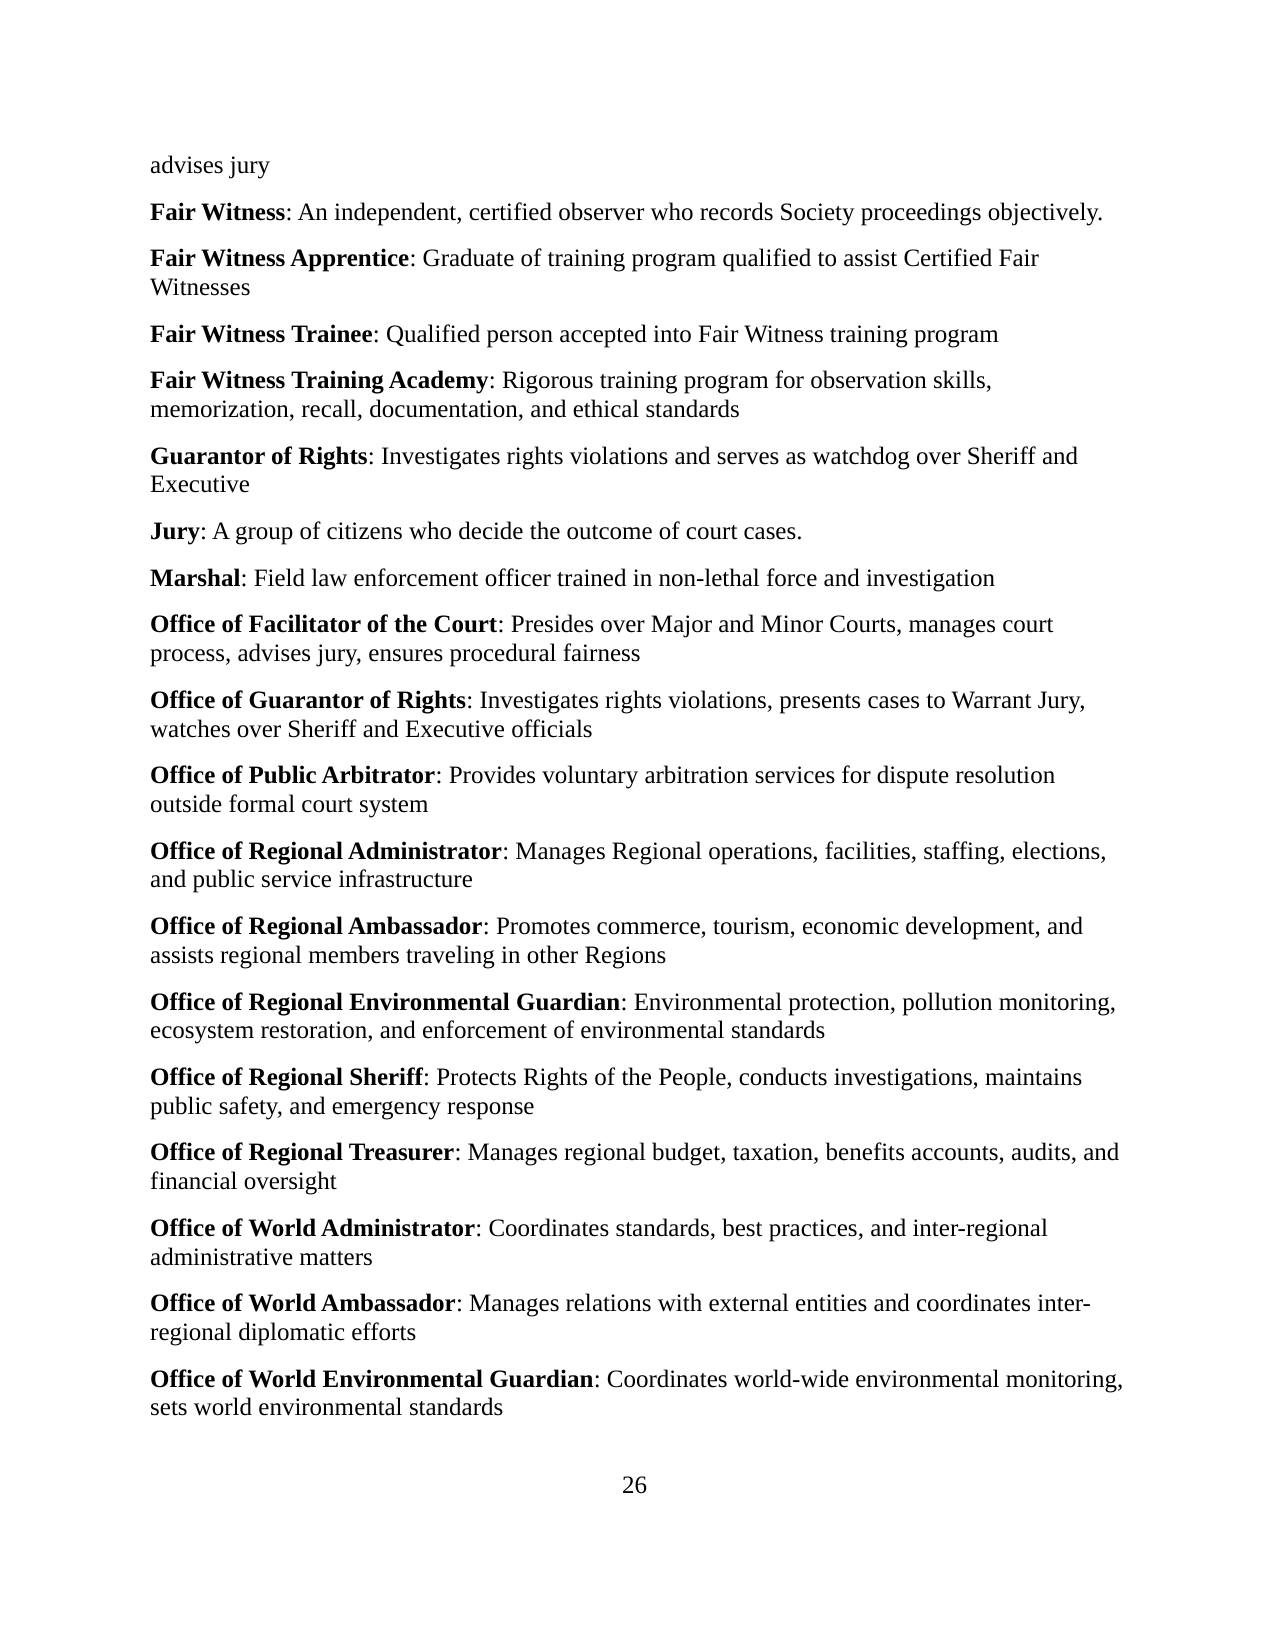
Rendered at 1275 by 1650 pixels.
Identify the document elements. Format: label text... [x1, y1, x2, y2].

text Office of Facilitator of the Court: Presides over Major and Minor Courts, manages court process, advises jury, ensures procedural fairness [150, 609, 1125, 667]
text Jury: A group of citizens who decide the outcome of court cases. [150, 516, 1125, 545]
text Office of Public Arbitrator: Provides voluntary arbitration services for dispute resolution outside formal court system [150, 760, 1125, 818]
text Office of Regional Environmental Guardian: Environmental protection, pollution monitoring, ecosystem restoration, and enforcement of environmental standards [150, 987, 1125, 1044]
text Office of Regional Sheriff: Protects Rights of the People, conducts investigations, maintains public safety, and emergency response [150, 1062, 1125, 1119]
text Office of Regional Treasurer: Manages regional budget, taxation, benefits accounts, audits, and financial oversight [150, 1137, 1125, 1195]
text Marshal: Field law enforcement officer trained in non-lethal force and investigation [150, 563, 1125, 592]
text Fair Witness Training Academy: Rigorous training program for observation skills, memorization, recall, documentation, and ethical standards [150, 365, 1125, 423]
text Office of World Ambassador: Manages relations with external entities and coordinates inter-regional diplomatic efforts [150, 1288, 1125, 1346]
text Fair Witness: An independent, certified observer who records Society proceedings objectively. [150, 197, 1125, 225]
text Office of World Environmental Guardian: Coordinates world-wide environmental monitoring, sets world environmental standards [150, 1364, 1125, 1421]
text Office of Regional Administrator: Manages Regional operations, facilities, staffing, elections, and public service infrastructure [150, 836, 1125, 893]
text Fair Witness Trainee: Qualified person accepted into Fair Witness training program [150, 319, 1125, 347]
text Office of Guarantor of Rights: Investigates rights violations, presents cases to Warrant Jury, watches over Sheriff and Executive officials [150, 685, 1125, 742]
text advises jury [150, 150, 1125, 179]
text Fair Witness Apprentice: Graduate of training program qualified to assist Certified Fair Witnesses [150, 243, 1125, 301]
text Office of World Administrator: Coordinates standards, best practices, and inter-regional administrative matters [150, 1213, 1125, 1270]
text Guarantor of Rights: Investigates rights violations and serves as watchdog over Sheriff and Executive [150, 441, 1125, 498]
text Office of Regional Ambassador: Promotes commerce, tourism, economic development, and assists regional members traveling in other Regions [150, 911, 1125, 969]
